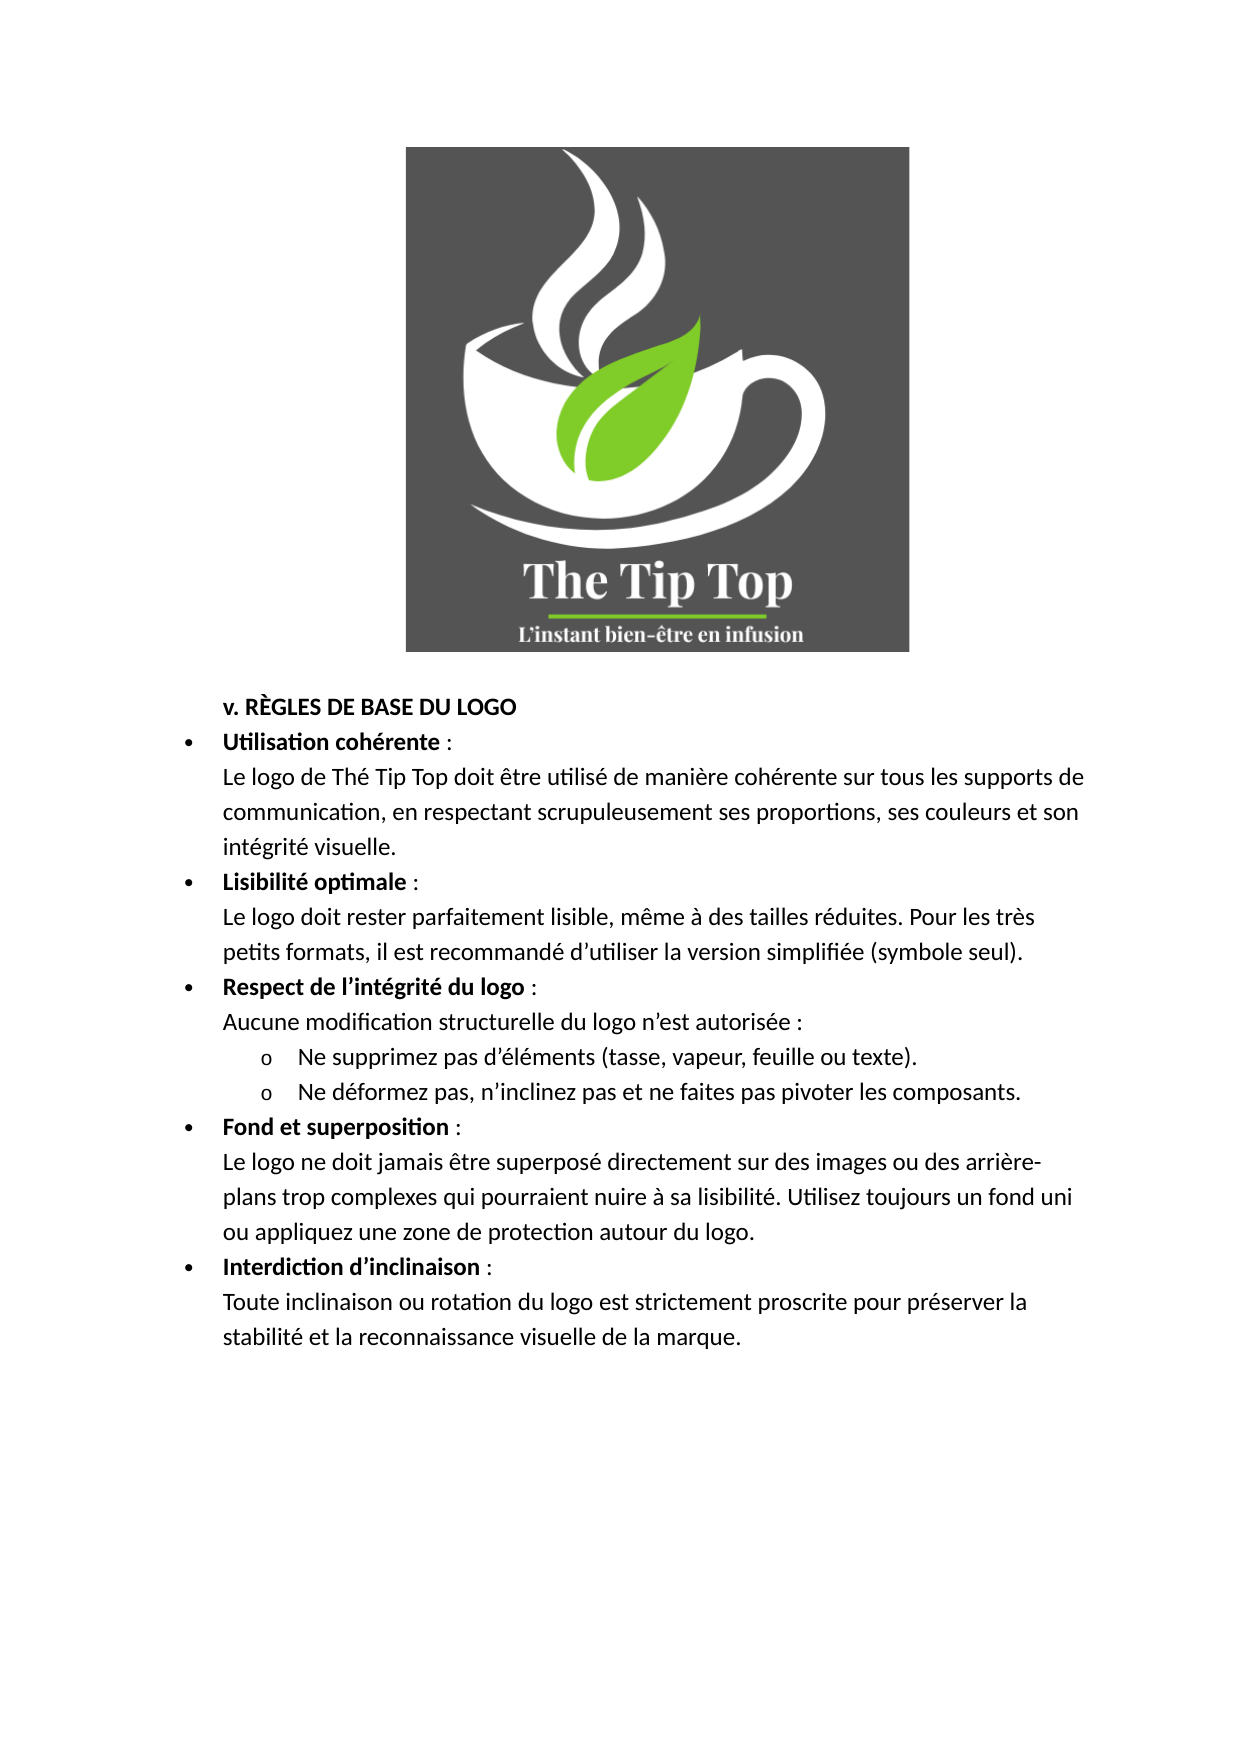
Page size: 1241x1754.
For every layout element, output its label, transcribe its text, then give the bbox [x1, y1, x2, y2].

list Ne déformez pas, n’inclinez pas et ne faites pas pivoter les composants. [260, 1076, 1093, 1106]
list Utilisation cohérente : Le logo de Thé Tip Top doit être utilisé de manière cohérente sur tous les supports de communication, en respectant scrupuleusement ses proportions, ses couleurs et son intégrité visuelle. [185, 726, 1093, 861]
list Respect de l’intégrité du logo : Aucune modification structurelle du logo n’est autorisée : [185, 971, 1093, 1036]
list v. RÈGLES DE BASE DU LOGO [223, 691, 1093, 721]
list Ne supprimez pas d’éléments (tasse, vapeur, feuille ou texte). [260, 1041, 1093, 1071]
list Fond et superposition : Le logo ne doit jamais être superposé directement sur des images ou des arrière-plans trop complexes qui pourraient nuire à sa lisibilité. Utilisez toujours un fond uni ou appliquez une zone de protection autour du logo. [185, 1111, 1093, 1246]
list Lisibilité optimale : Le logo doit rester parfaitement lisible, même à des tailles réduites. Pour les très petits formats, il est recommandé d’utiliser la version simplifiée (symbole seul). [185, 866, 1093, 966]
list Interdiction d’inclinaison : Toute inclinaison ou rotation du logo est strictement proscrite pour préserver la stabilité et la reconnaissance visuelle de la marque. [185, 1251, 1093, 1351]
